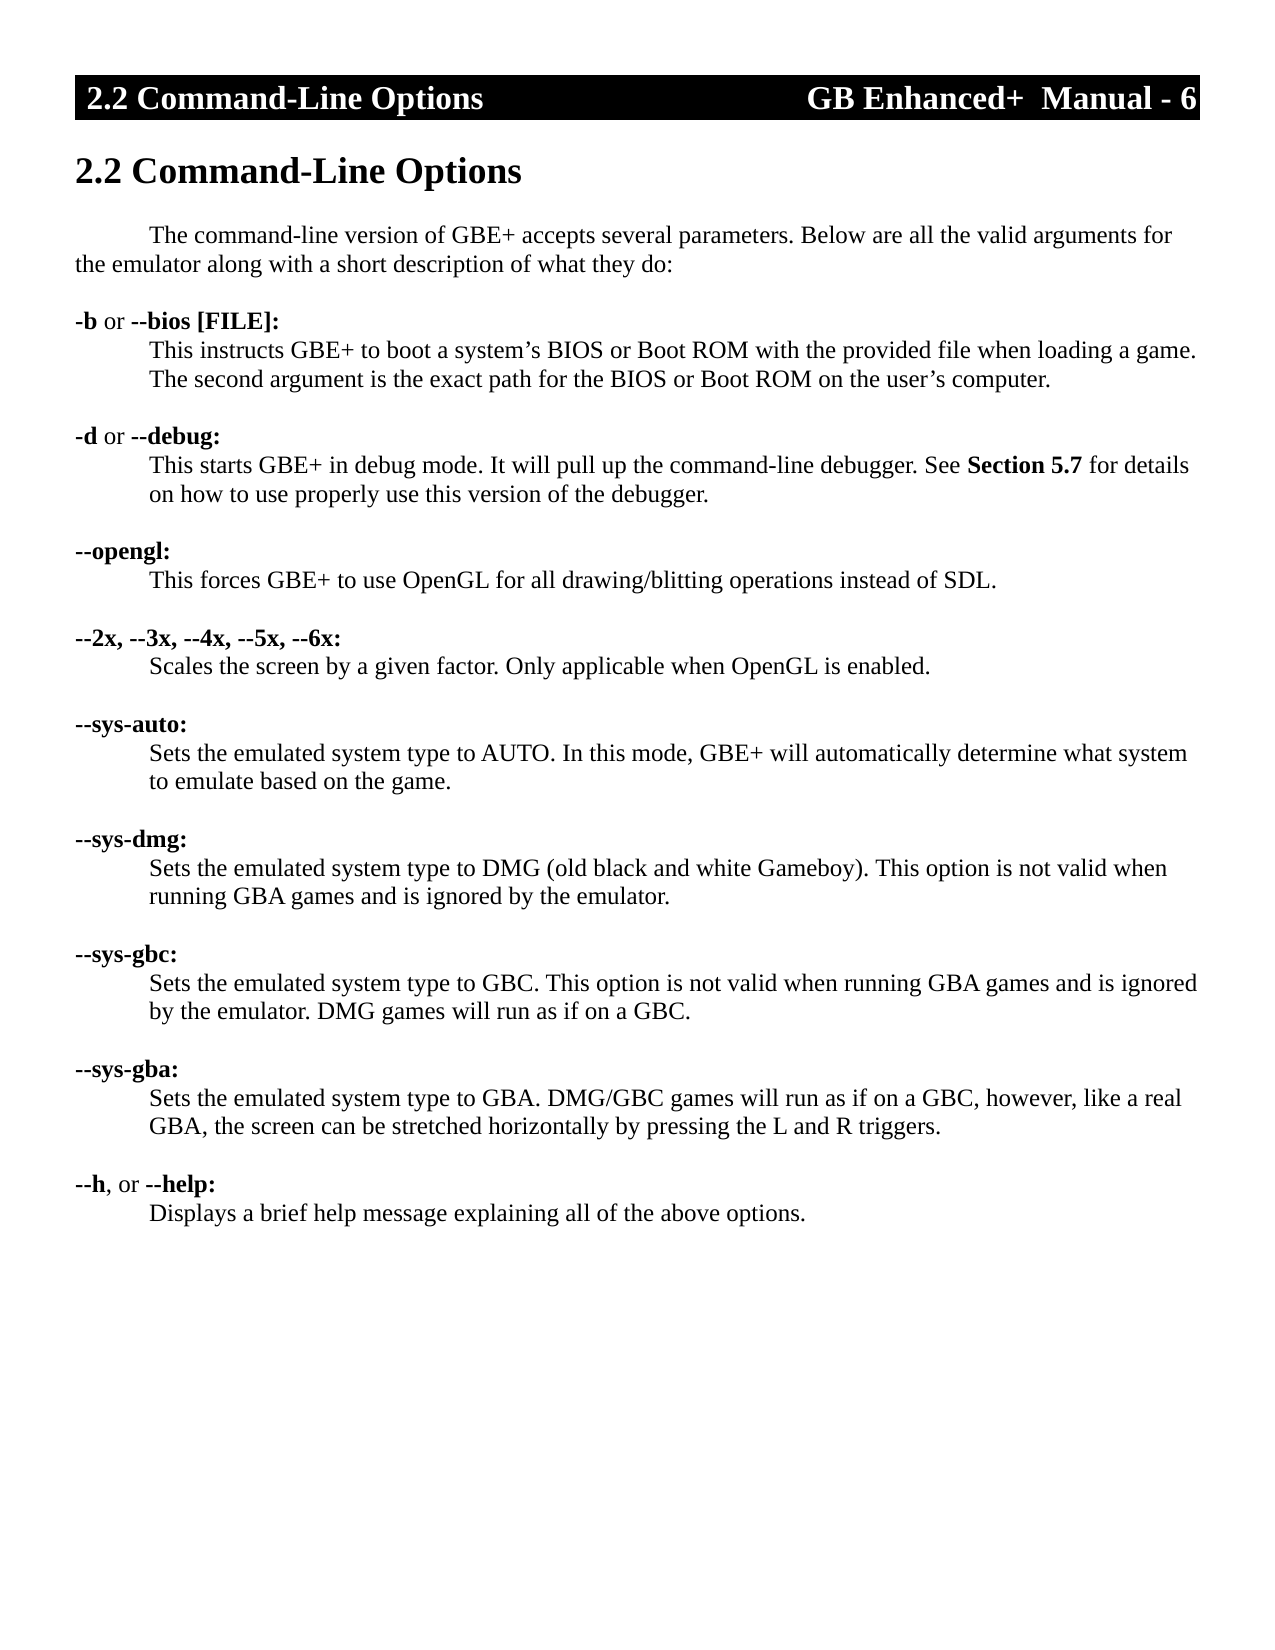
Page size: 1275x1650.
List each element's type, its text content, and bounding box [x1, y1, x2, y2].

text --sys-gbc: [75, 939, 1200, 968]
text Sets the emulated system type to AUTO. In this mode, GBE+ will automatically determine what system to emulate based on the game. [75, 738, 1200, 795]
text --opengl: [75, 536, 1200, 565]
text --sys-gba: [75, 1054, 1200, 1083]
text --h, or --help: [75, 1169, 1200, 1198]
text This forces GBE+ to use OpenGL for all drawing/blitting operations instead of SDL. [75, 565, 1200, 594]
text -d or --debug: [75, 421, 1200, 450]
text Scales the screen by a given factor. Only applicable when OpenGL is enabled. [75, 651, 1200, 680]
text --sys-dmg: [75, 824, 1200, 853]
text Displays a brief help message explaining all of the above options. [75, 1198, 1200, 1226]
text --2x, --3x, --4x, --5x, --6x: [75, 623, 1200, 651]
text 2.2 Command-Line Options [75, 148, 1200, 191]
text --sys-auto: [75, 709, 1200, 738]
text -b or --bios [FILE]: [75, 306, 1200, 335]
text This instructs GBE+ to boot a system’s BIOS or Boot ROM with the provided file when loading a game. The second argument is the exact path for the BIOS or Boot ROM on the user’s computer. [75, 335, 1200, 393]
text 2.2 Command-Line Options GB Enhanced+ Manual - 6 [75, 75, 1200, 119]
text This starts GBE+ in debug mode. It will pull up the command-line debugger. See Section 5.7 for details on how to use properly use this version of the debugger. [75, 450, 1200, 508]
text Sets the emulated system type to GBA. DMG/GBC games will run as if on a GBC, however, like a real GBA, the screen can be stretched horizontally by pressing the L and R triggers. [75, 1083, 1200, 1140]
text The command-line version of GBE+ accepts several parameters. Below are all the valid arguments for the emulator along with a short description of what they do: [75, 220, 1200, 278]
text Sets the emulated system type to DMG (old black and white Gameboy). This option is not valid when running GBA games and is ignored by the emulator. [75, 853, 1200, 910]
text Sets the emulated system type to GBC. This option is not valid when running GBA games and is ignored by the emulator. DMG games will run as if on a GBC. [75, 968, 1200, 1025]
